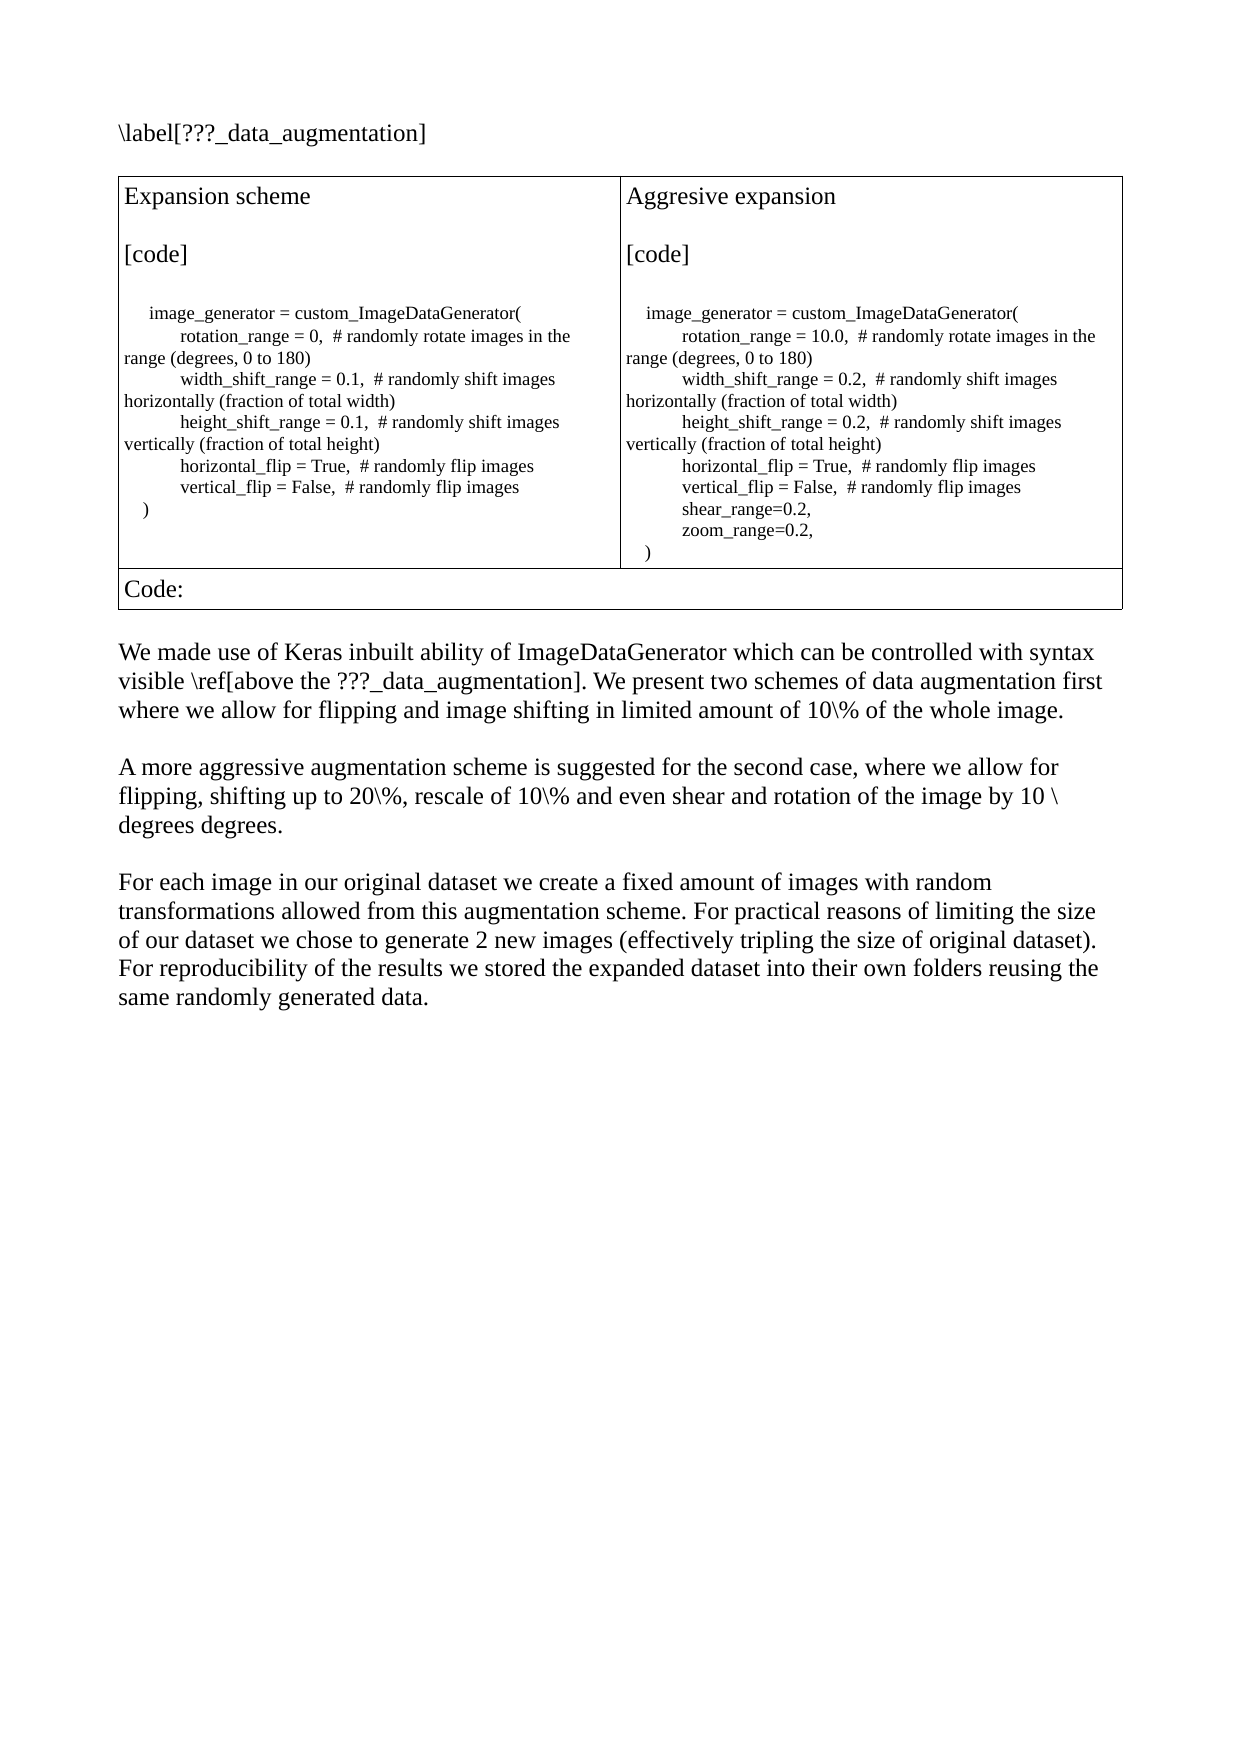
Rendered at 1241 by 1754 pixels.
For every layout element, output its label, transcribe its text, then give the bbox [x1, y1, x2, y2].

table_header Expansion scheme [code] image_generator = custom_ImageDataGenerator( rotation_range = 0, # randomly rotate images in the range (degrees, 0 to 180) width_shift_range = 0.1, # randomly shift images horizontally (fraction of total width) height_shift_range = 0.1, # randomly shift images vertically (fraction of total height) horizontal_flip = True, # randomly flip images vertical_flip = False, # randomly flip images ) [119, 177, 620, 568]
text We made use of Keras inbuilt ability of ImageDataGenerator which can be controlled with syntax visible \ref[above the ???_data_augmentation]. We present two schemes of data augmentation first where we allow for flipping and image shifting in limited amount of 10\% of the whole image. [118, 637, 1122, 723]
table_cell Code: [119, 569, 1122, 608]
table_header Aggresive expansion [code] image_generator = custom_ImageDataGenerator( rotation_range = 10.0, # randomly rotate images in the range (degrees, 0 to 180) width_shift_range = 0.2, # randomly shift images horizontally (fraction of total width) height_shift_range = 0.2, # randomly shift images vertically (fraction of total height) horizontal_flip = True, # randomly flip images vertical_flip = False, # randomly flip images shear_range=0.2, zoom_range=0.2, ) [621, 177, 1122, 568]
text For each image in our original dataset we create a fixed amount of images with random transformations allowed from this augmentation scheme. For practical reasons of limiting the size of our dataset we chose to generate 2 new images (effectively tripling the size of original dataset). For reproducibility of the results we stored the expanded dataset into their own folders reusing the same randomly generated data. [118, 867, 1122, 1011]
text A more aggressive augmentation scheme is suggested for the second case, where we allow for flipping, shifting up to 20\%, rescale of 10\% and even shear and rotation of the image by 10 \degrees degrees. [118, 752, 1122, 838]
text \label[???_data_augmentation] [118, 118, 1122, 147]
